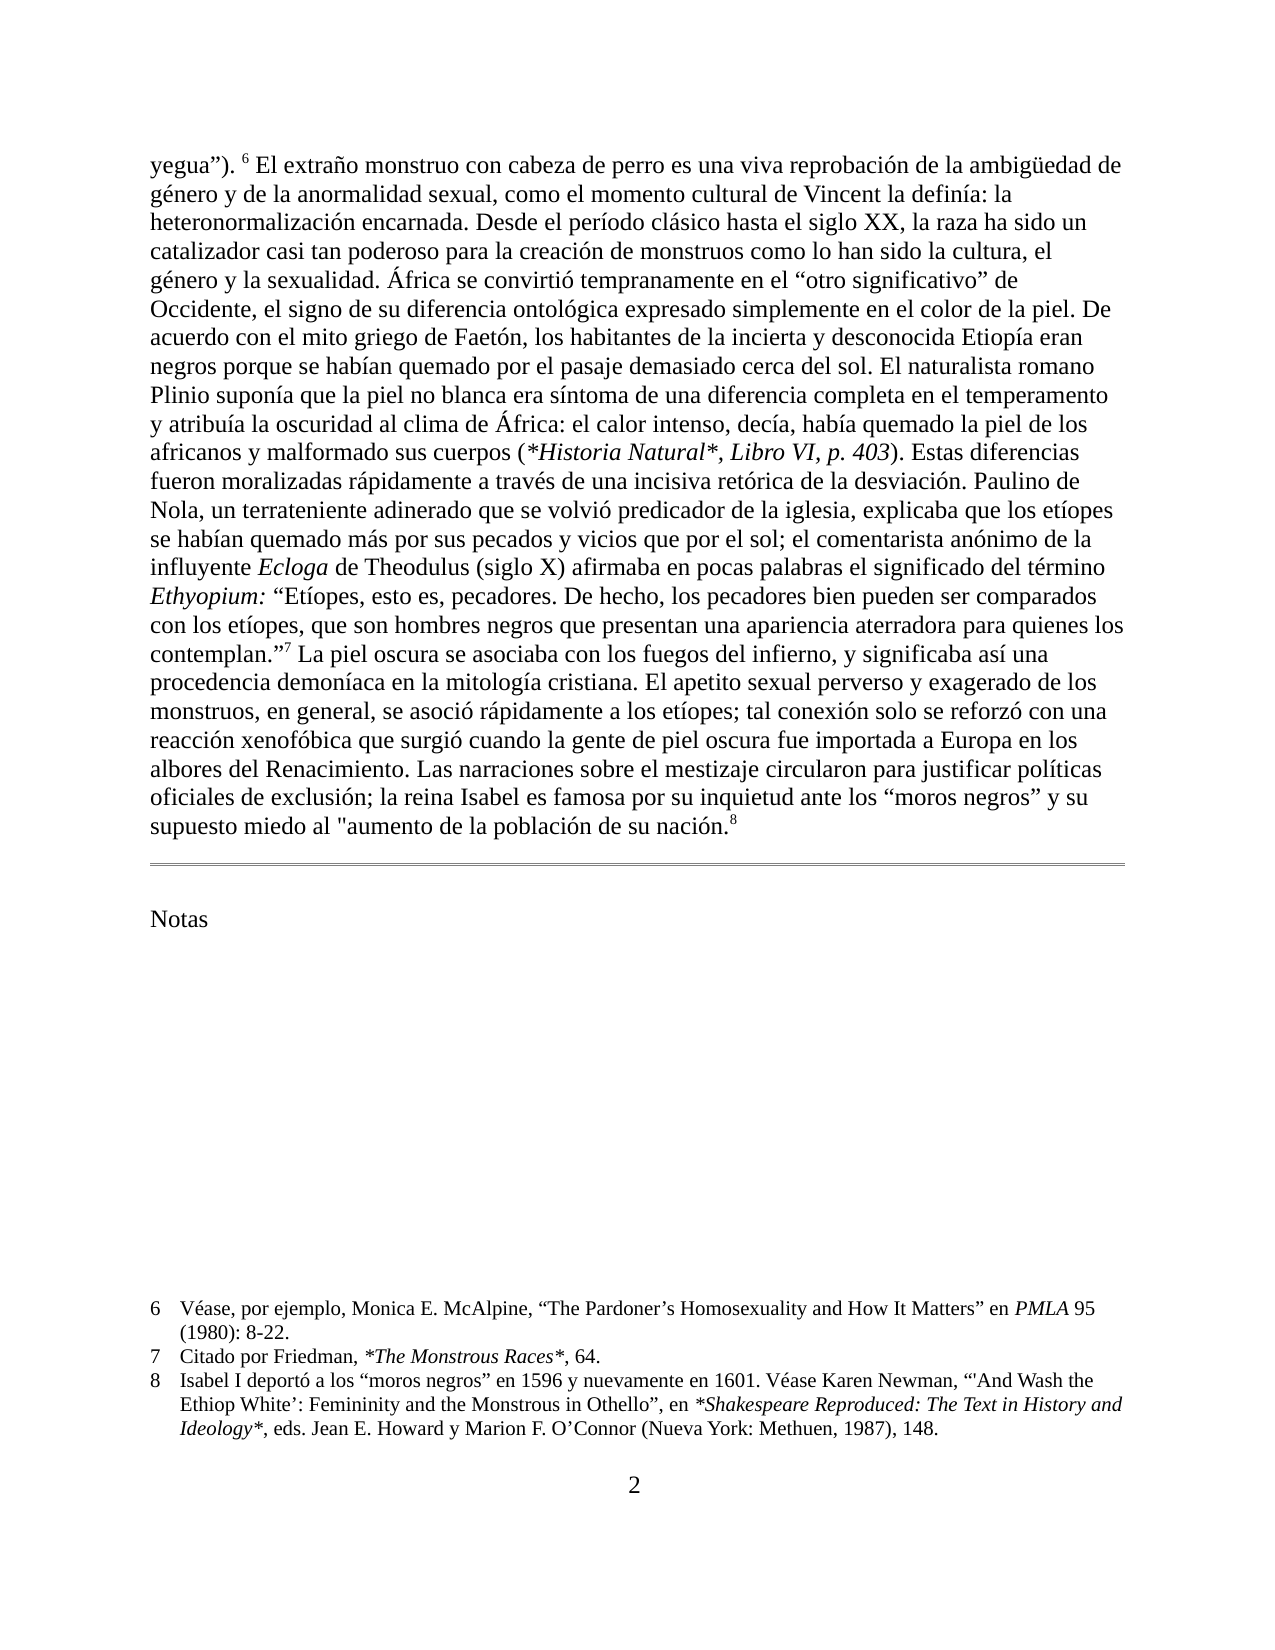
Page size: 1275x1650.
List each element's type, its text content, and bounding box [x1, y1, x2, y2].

text Véase, por ejemplo, Monica E. McAlpine, “The Pardoner’s Homosexuality and How It Matters” en PMLA 95 (1980): 8-22. [150, 1296, 1125, 1344]
text Notas [150, 904, 1125, 933]
text Citado por Friedman, *The Monstrous Races*, 64. [150, 1344, 1125, 1368]
text Isabel I deportó a los “moros negros” en 1596 y nuevamente en 1601. Véase Karen Newman, “'And Wash the Ethiop White’: Femininity and the Monstrous in Othello”, en *Shakespeare Reproduced: The Text in History and Ideology*, eds. Jean E. Howard y Marion F. O’Connor (Nueva York: Methuen, 1987), 148. [150, 1368, 1125, 1440]
text El discurso casi obsesivo sobre Ricardo, desde Polydor Vergil en el Renacimiento hasta la Asociación Amigos de Ricardo III en nuestra época, demuestra la dinámica de la “teoría del monstruo” en todo su esplendor: la cultura da a luz a los monstruos ante nuestros ojos, cubriendo la normalidad proporcionada del Ricardo histórico, levantando su hombro para deformar simultáneamente a la persona, la respuesta cultural y la posibilidad de objetividad. La historia misma se vuelve un monstruo: desfigurado, autodeconstructivo, siempre en peligro de exponer las suturas que unen sus elementos dispares en un solo cuerpo innatural. Al mismo tiempo que Ricardo se mueve entre el monstruo y el hombre, la sugestión alarmante plantea que este cuerpo incoherente, desnaturalizado y siempre en riesgo de disgregación puede claramente ser el nuestro. El difícil proyecto de construir y sostener las identidades de género provoca una colección de respuestas preocupantes en toda la cultura, lo que produjo otro ímpetu para la teratogénesis. La mujer que traspasa los límites de su rol de género corre el riesgo de convertirse en una Escila, una de las Hermanas Fatídicas, Lilith (*die erste Eva* [“la primera Eva”], *la mère obscure* [“la madre oscura”]), Bertha Mason o una gorgona. La identidad sexual “desviada” es, del mismo modo, susceptible de una monstruización. El gran enciclopedista medieval Vincent de Beauvais describe en su *Speculum naturale* la visita de un cinocéfalo hermafrodita a la corte francesa (31.126). Se decía que su órgano reproductor masculino era desproporcionadamente largo, pero el monstruo podía usar indistintamente uno u otro sexo a su elección. Bruno Roy escribe acerca de este fantástico híbrido: “¿Qué advertencia traería al rey? Venía a dar fe de las normas sexuales. … Él personificaba el castigo que se ganaban quienes violaban los tabúes sexuales.” Esta criatura extraña, un compuesto de las categorías supuestamente distintas “masculino” y “femenino”, llega ante el rey Luis para validar la heterosexualidad por encima de la homosexualidad, con sus supuestas inversiones y transformaciones (*Equa fit equus*, declaraba un escritor en Latín: “El caballo se vuelve yegua”). El extraño monstruo con cabeza de perro es una viva reprobación de la ambigüedad de género y de la anormalidad sexual, como el momento cultural de Vincent la definía: la heteronormalización encarnada. Desde el período clásico hasta el siglo XX, la raza ha sido un catalizador casi tan poderoso para la creación de monstruos como lo han sido la cultura, el género y la sexualidad. África se convirtió tempranamente en el “otro significativo” de Occidente, el signo de su diferencia ontológica expresado simplemente en el color de la piel. De acuerdo con el mito griego de Faetón, los habitantes de la incierta y desconocida Etiopía eran negros porque se habían quemado por el pasaje demasiado cerca del sol. El naturalista romano Plinio suponía que la piel no blanca era síntoma de una diferencia completa en el temperamento y atribuía la oscuridad al clima de África: el calor intenso, decía, había quemado la piel de los africanos y malformado sus cuerpos (*Historia Natural*, Libro VI, p. 403). Estas diferencias fueron moralizadas rápidamente a través de una incisiva retórica de la desviación. Paulino de Nola, un terrateniente adinerado que se volvió predicador de la iglesia, explicaba que los etíopes se habían quemado más por sus pecados y vicios que por el sol; el comentarista anónimo de la influyente Ecloga de Theodulus (siglo X) afirmaba en pocas palabras el significado del término Ethyopium: “Etíopes, esto es, pecadores. De hecho, los pecadores bien pueden ser comparados con los etíopes, que son hombres negros que presentan una apariencia aterradora para quienes los contemplan.” La piel oscura se asociaba con los fuegos del infierno, y significaba así una procedencia demoníaca en la mitología cristiana. El apetito sexual perverso y exagerado de los monstruos, en general, se asoció rápidamente a los etíopes; tal conexión solo se reforzó con una reacción xenofóbica que surgió cuando la gente de piel oscura fue importada a Europa en los albores del Renacimiento. Las narraciones sobre el mestizaje circularon para justificar políticas oficiales de exclusión; la reina Isabel es famosa por su inquietud ante los “moros negros” y su supuesto miedo al "aumento de la población de su nación. [150, 150, 1125, 840]
